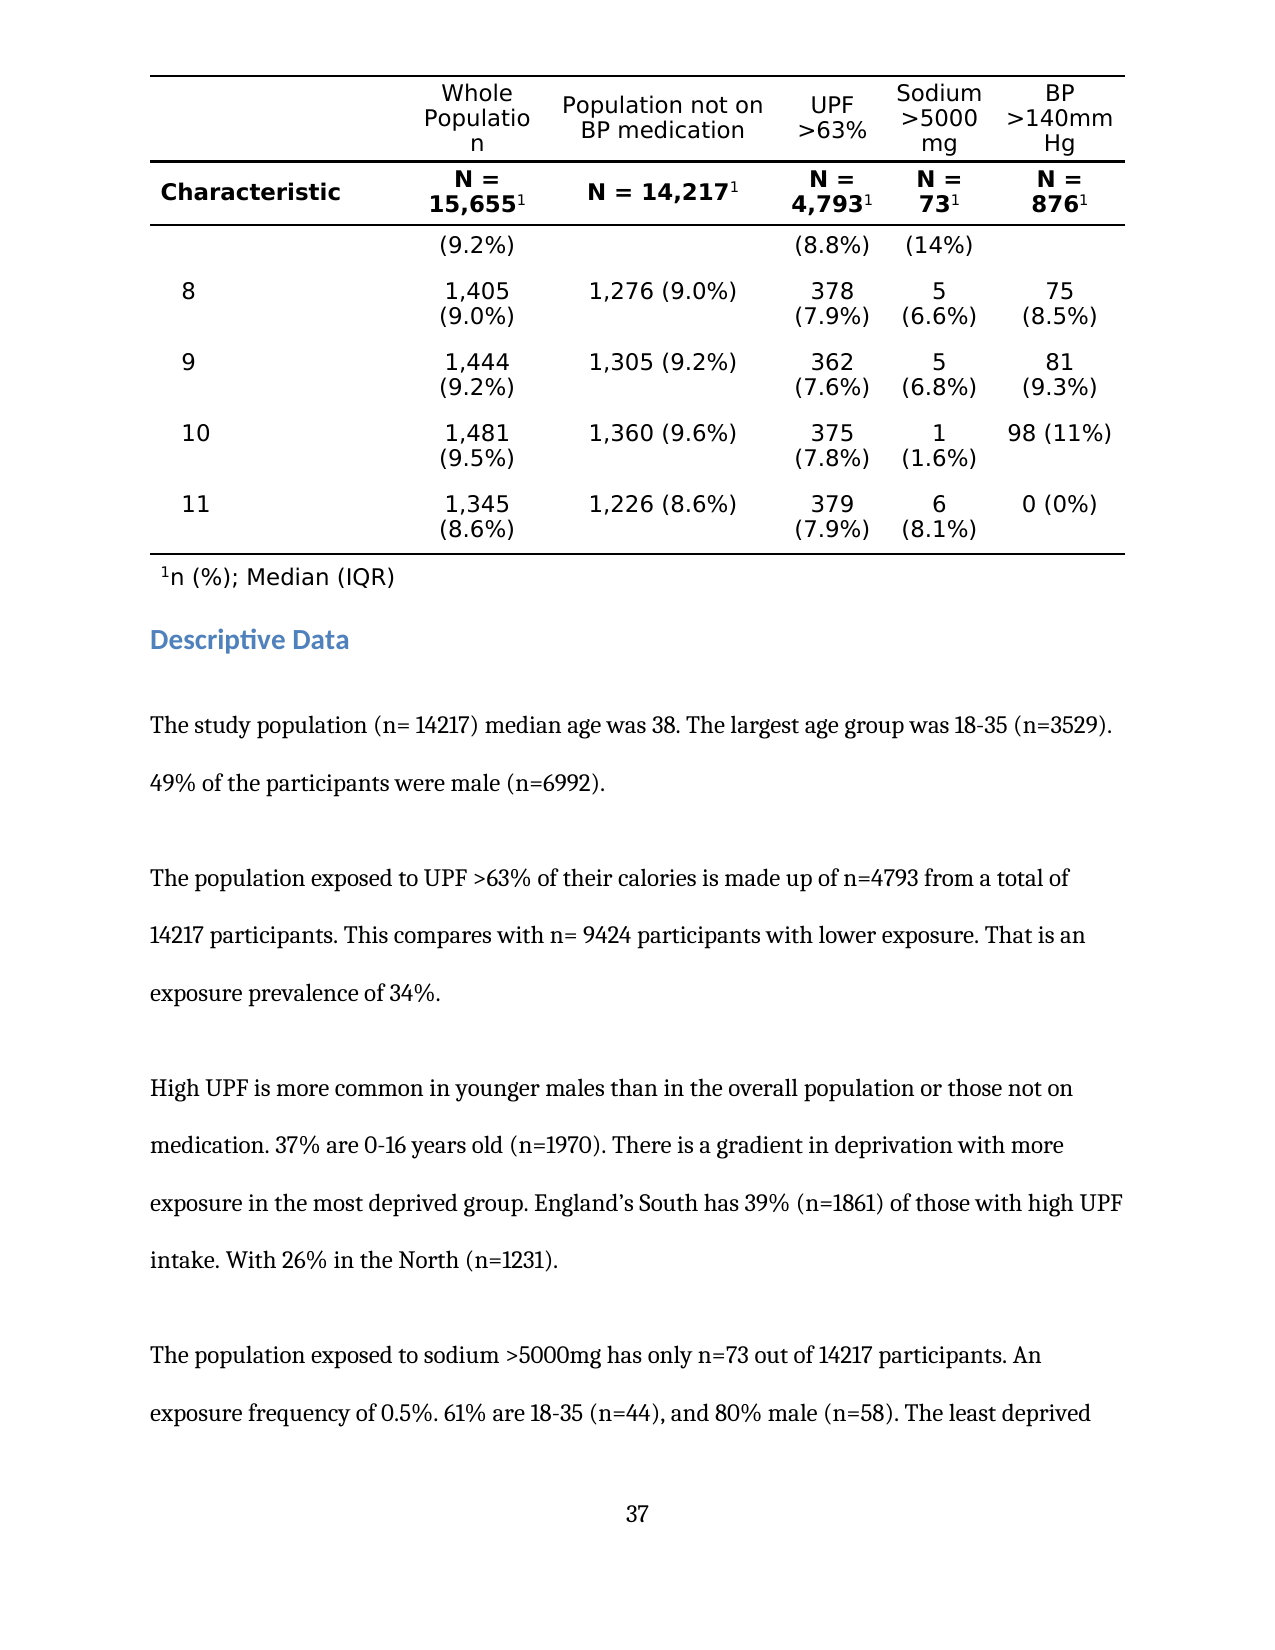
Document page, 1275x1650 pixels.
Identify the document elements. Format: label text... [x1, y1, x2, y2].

table_cell 378 (7.9%) [780, 269, 884, 340]
text The population exposed to sodium >5000mg has only n=73 out of 14217 participants. An exposure frequency of 0.5%. 61% are 18-35 (n=44), and 80% male (n=58). The least deprived [150, 1341, 1125, 1428]
table_cell N = 15,6551 [409, 163, 545, 223]
table_cell 379 (7.9%) [780, 482, 884, 553]
table_cell N = 14,2171 [545, 163, 780, 223]
table_cell 1,360 (9.6%) [545, 411, 780, 482]
table_cell 1,444 (9.2%) [409, 340, 545, 411]
table_cell 10 [150, 411, 409, 482]
table_cell 1,481 (9.5%) [409, 411, 545, 482]
text The study population (n= 14217) median age was 38. The largest age group was 18-35 (n=3529). 49% of the participants were male (n=6992). [150, 711, 1125, 798]
table_cell 5 (6.6%) [884, 269, 994, 340]
table_header Population not on BP medication [545, 77, 780, 160]
table_cell (14%) [884, 226, 994, 269]
table_cell 1,305 (9.2%) [545, 340, 780, 411]
table_cell Characteristic [150, 163, 409, 223]
table_cell 6 (8.1%) [884, 482, 994, 553]
table_cell 98 (11%) [994, 411, 1125, 482]
table_cell [545, 226, 780, 269]
table_cell (8.8%) [780, 226, 884, 269]
table_cell 1,226 (8.6%) [545, 482, 780, 553]
table_cell (9.2%) [409, 226, 545, 269]
table_cell 1,405 (9.0%) [409, 269, 545, 340]
text The population exposed to UPF >63% of their calories is made up of n=4793 from a total of 14217 participants. This compares with n= 9424 participants with lower exposure. That is an exposure prevalence of 34%. [150, 864, 1125, 1008]
table_cell 75 (8.5%) [994, 269, 1125, 340]
table_cell 0 (0%) [994, 482, 1125, 553]
table_cell 11 [150, 482, 409, 553]
table_header Sodium >5000mg [884, 77, 994, 160]
table_cell 362 (7.6%) [780, 340, 884, 411]
table_header BP >140mmHg [994, 77, 1125, 160]
table_header Whole Population [409, 77, 545, 160]
table_cell N = 4,7931 [780, 163, 884, 223]
subtitle Descriptive Data [150, 621, 1125, 657]
table_header UPF >63% [780, 77, 884, 160]
table_cell [994, 226, 1125, 269]
table_cell N = 8761 [994, 163, 1125, 223]
table_cell 1,276 (9.0%) [545, 269, 780, 340]
text High UPF is more common in younger males than in the overall population or those not on medication. 37% are 0-16 years old (n=1970). There is a gradient in deprivation with more exposure in the most deprived group. England’s South has 39% (n=1861) of those with high UPF intake. With 26% in the North (n=1231). [150, 1074, 1125, 1275]
table_cell 1n (%); Median (IQR) [150, 555, 1125, 601]
table_cell 9 [150, 340, 409, 411]
table_cell 375 (7.8%) [780, 411, 884, 482]
table_header [150, 77, 409, 160]
table_cell 1,345 (8.6%) [409, 482, 545, 553]
table_cell 1 (1.6%) [884, 411, 994, 482]
table_cell [150, 226, 409, 269]
table_cell N = 731 [884, 163, 994, 223]
table_cell 8 [150, 269, 409, 340]
table_cell 5 (6.8%) [884, 340, 994, 411]
table_cell 81 (9.3%) [994, 340, 1125, 411]
